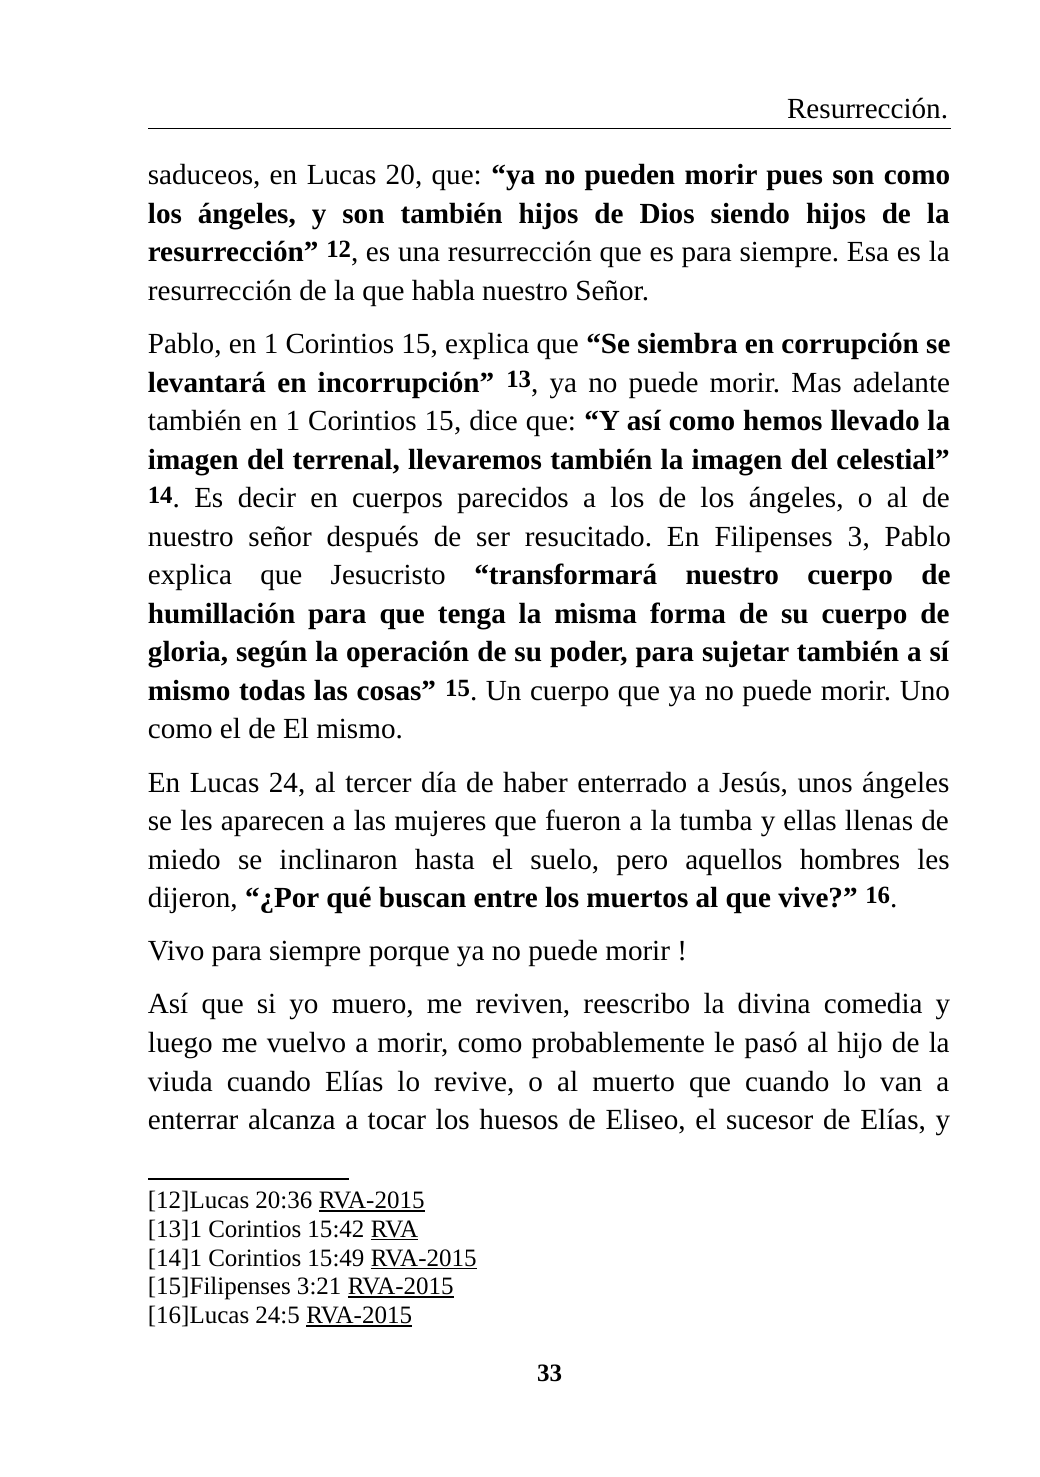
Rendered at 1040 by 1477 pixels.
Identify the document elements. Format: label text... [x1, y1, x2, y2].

text En Lucas 24, al tercer día de haber enterrado a Jesús, unos ángeles se les aparecen a las mujeres que fueron a la tumba y ellas llenas de miedo se inclinaron hasta el suelo, pero aquellos hombres les dijeron, “¿Por qué buscan entre los muertos al que vive?” . [148, 765, 951, 914]
text Lucas 20:36 RVA-2015 [148, 1185, 951, 1214]
text 1 Corintios 15:42 RVA [148, 1214, 951, 1243]
text saduceos, en Lucas 20, que: “ya no pueden morir pues son como los ángeles, y son también hijos de Dios siendo hijos de la resurrección” , es una resurrección que es para siempre. Esa es la resurrección de la que habla nuestro Señor. [148, 157, 951, 307]
text Vivo para siempre porque ya no puede morir ! [148, 933, 951, 967]
text Así que si yo muero, me reviven, reescribo la divina comedia y luego me vuelvo a morir, como probablemente le pasó al hijo de la viuda cuando Elías lo revive, o al muerto que cuando lo van a enterrar alcanza a tocar los huesos de Eliseo, el sucesor de Elías, y [148, 987, 951, 1136]
text 1 Corintios 15:49 RVA-2015 [148, 1243, 951, 1271]
text Lucas 24:5 RVA-2015 [148, 1300, 951, 1329]
text Pablo, en 1 Corintios 15, explica que “Se siembra en corrupción se levantará en incorrupción” , ya no puede morir. Mas adelante también en 1 Corintios 15, dice que: “Y así como hemos llevado la imagen del terrenal, llevaremos también la imagen del celestial” . Es decir en cuerpos parecidos a los de los ángeles, o al de nuestro señor después de ser resucitado. En Filipenses 3, Pablo explica que Jesucristo “transformará nuestro cuerpo de humillación para que tenga la misma forma de su cuerpo de gloria, según la operación de su poder, para sujetar también a sí mismo todas las cosas” . Un cuerpo que ya no puede morir. Uno como el de El mismo. [148, 326, 951, 745]
text Filipenses 3:21 RVA-2015 [148, 1271, 951, 1300]
